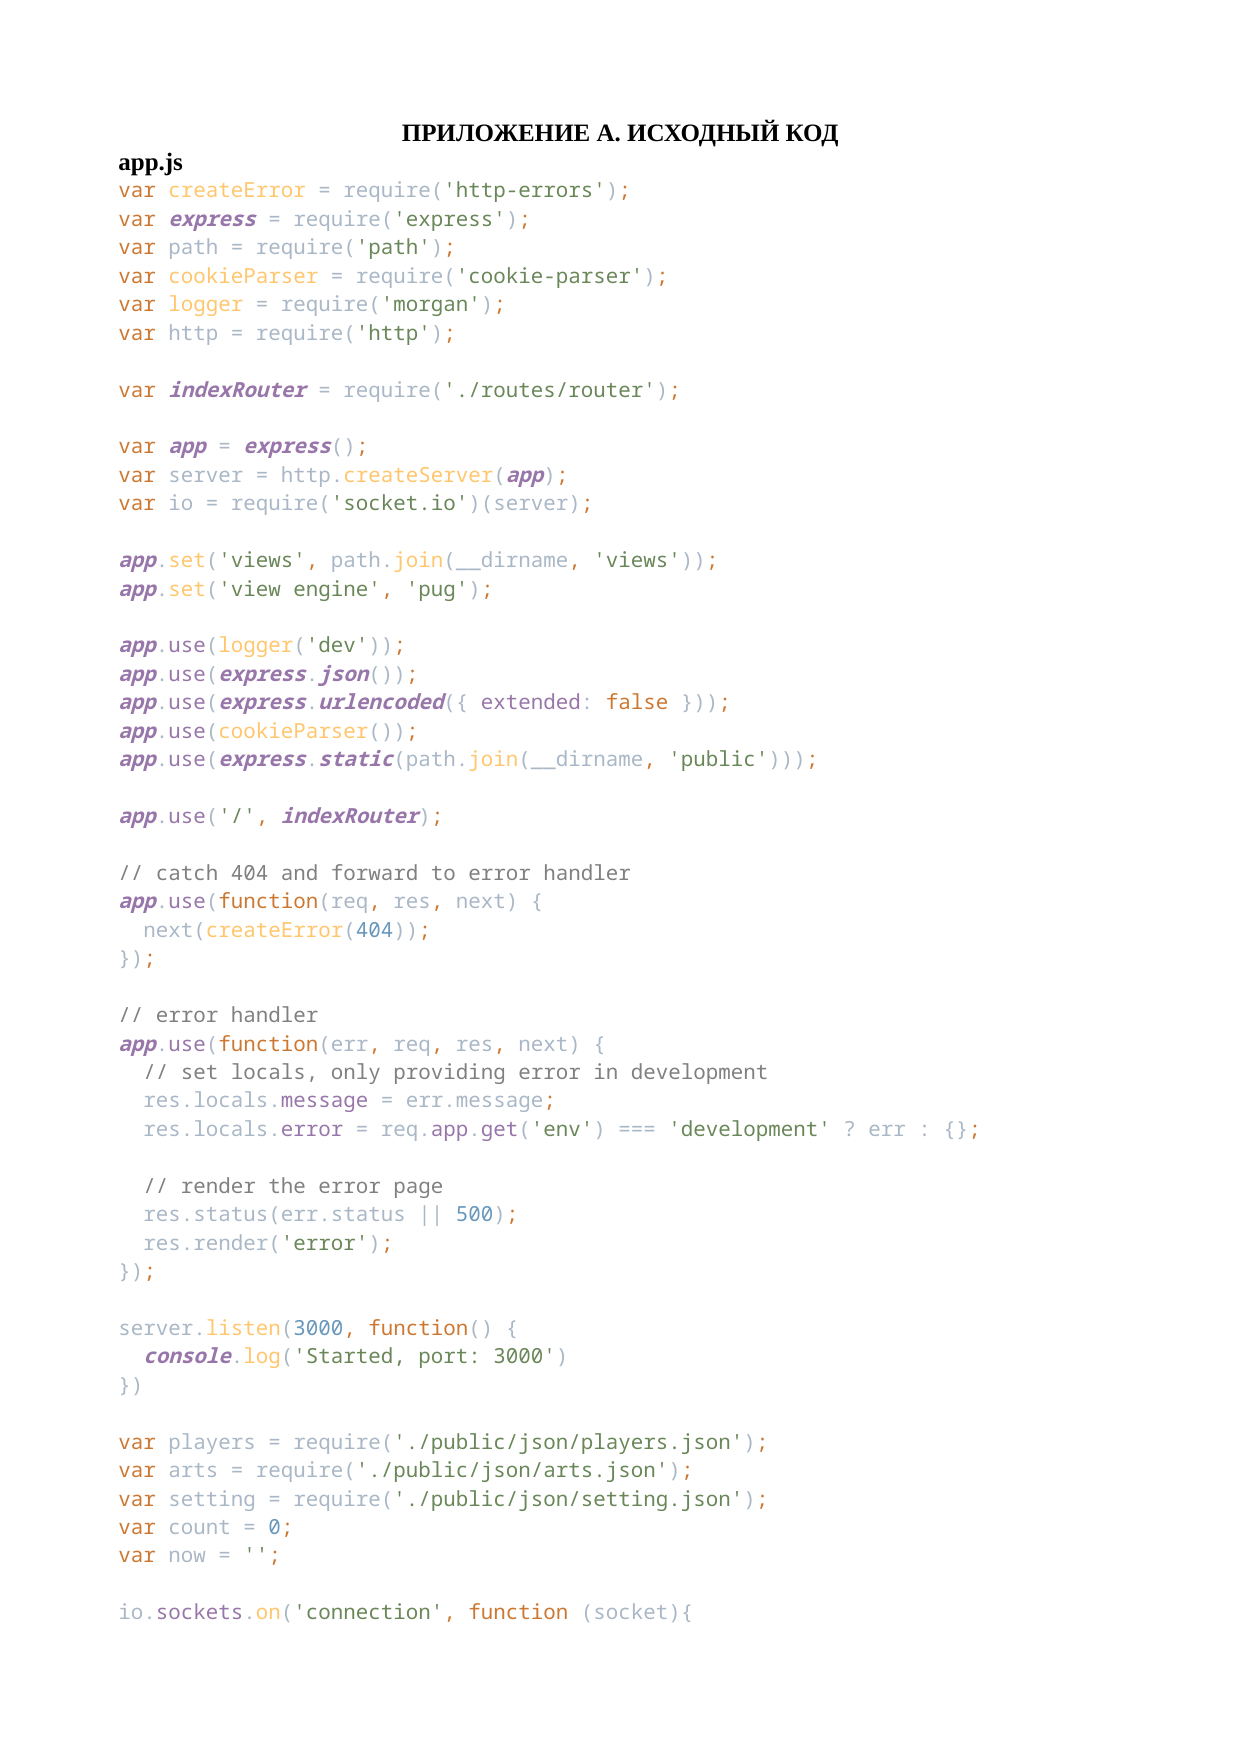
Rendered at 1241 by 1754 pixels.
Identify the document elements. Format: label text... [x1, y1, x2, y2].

text var createError = require('http-errors'); var express = require('express'); var path = require('path'); var cookieParser = require('cookie-parser'); var logger = require('morgan'); var http = require('http'); var indexRouter = require('./routes/router'); var app = express(); var server = http.createServer(app); var io = require('socket.io')(server); app.set('views', path.join(__dirname, 'views')); app.set('view engine', 'pug'); app.use(logger('dev')); app.use(express.json()); app.use(express.urlencoded({ extended: false })); app.use(cookieParser()); app.use(express.static(path.join(__dirname, 'public'))); app.use('/', indexRouter); // catch 404 and forward to error handler app.use(function(req, res, next) { next(createError(404)); }); // error handler app.use(function(err, req, res, next) { // set locals, only providing error in development res.locals.message = err.message; res.locals.error = req.app.get('env') === 'development' ? err : {}; // render the error page res.status(err.status || 500); res.render('error'); }); server.listen(3000, function() { console.log('Started, port: 3000') }) var players = require('./public/json/players.json'); var arts = require('./public/json/arts.json'); var setting = require('./public/json/setting.json'); var count = 0; var now = ''; io.sockets.on('connection', function (socket){ [118, 176, 1122, 1626]
text app.js [118, 147, 1122, 176]
text ПРИЛОЖЕНИЕ А. ИСХОДНЫЙ КОД [118, 118, 1122, 147]
